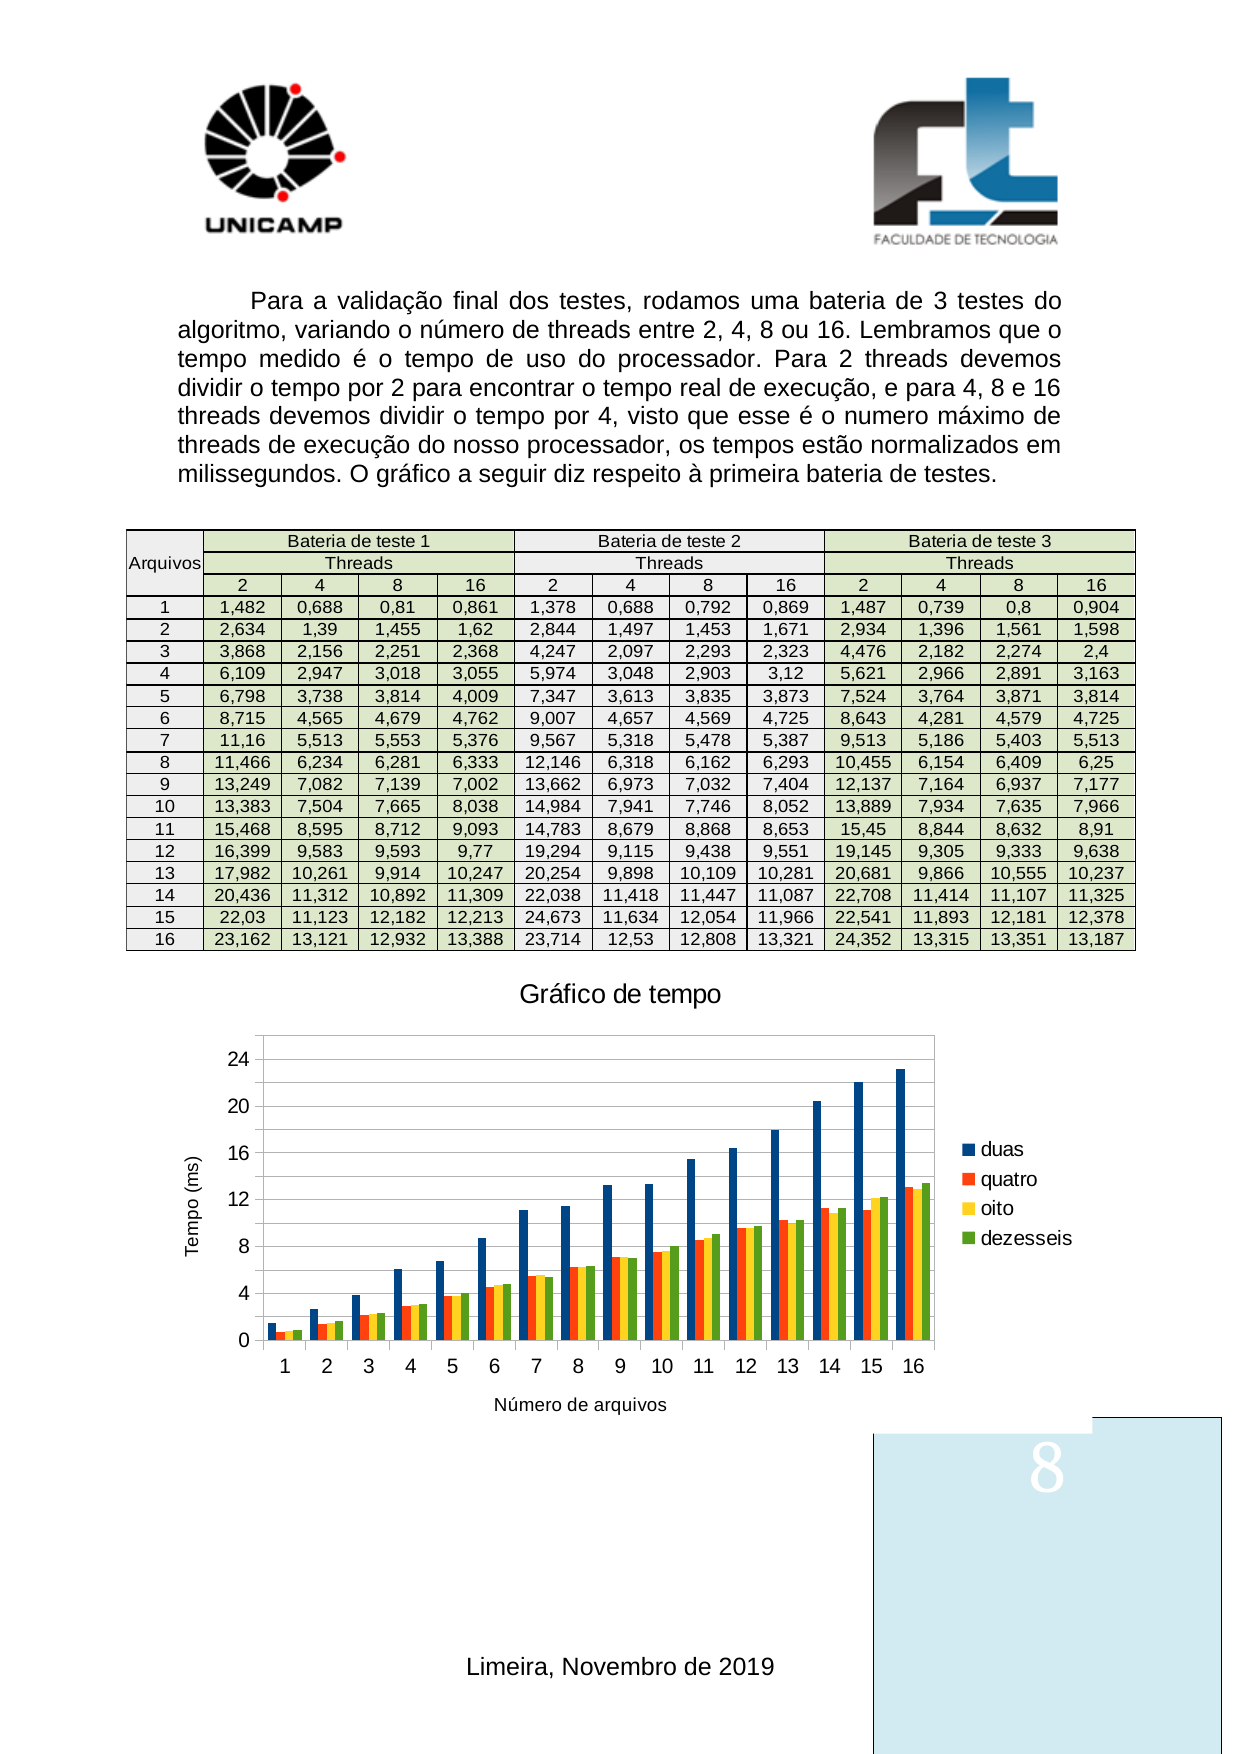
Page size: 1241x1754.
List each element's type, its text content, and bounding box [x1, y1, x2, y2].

picture [871, 75, 1061, 248]
text Para a validação final dos testes, rodamos uma bateria de 3 testes do algoritmo, variando o número de threads entre 2, 4, 8 ou 16. Lembramos que o tempo medido é o tempo de uso do processador. Para 2 threads devemos dividir o tempo por 2 para encontrar o tempo real de execução, e para 4, 8 e 16 threads devemos dividir o tempo por 4, visto que esse é o numero máximo de threads de execução do nosso processador, os tempos estão normalizados em milissegundos. O gráfico a seguir diz respeito à primeira bateria de testes. [177, 286, 1063, 488]
picture [180, 73, 362, 248]
